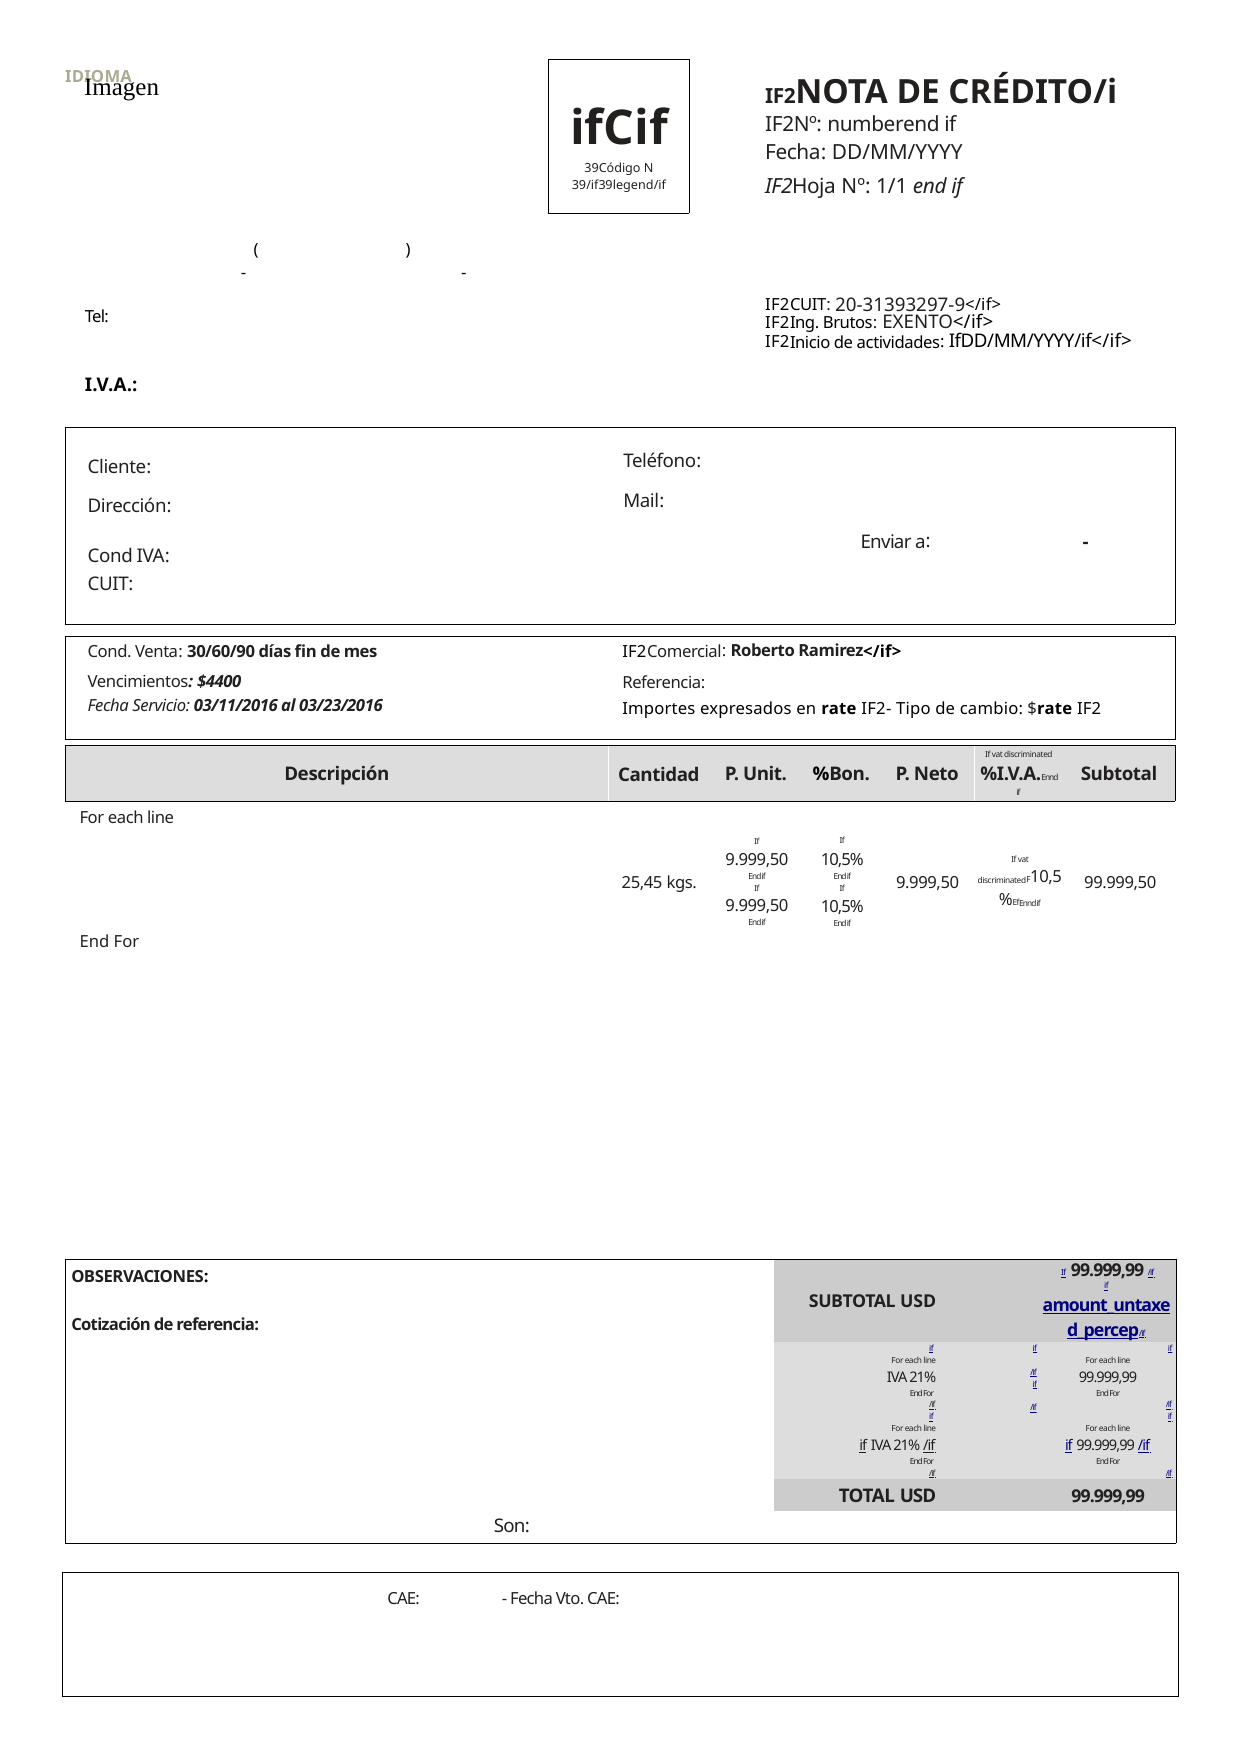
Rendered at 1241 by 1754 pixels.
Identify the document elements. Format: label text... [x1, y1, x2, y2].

table_cell <line.name> [60, 834, 609, 929]
table_cell [975, 929, 1064, 958]
table_cell [804, 929, 880, 958]
table_header [1064, 805, 1176, 834]
table_header [804, 805, 880, 834]
table_cell [1064, 929, 1176, 958]
table_cell [709, 929, 804, 958]
table_cell If vat discriminatedF10,5%EfEnnd if [975, 834, 1064, 929]
table_cell End For [60, 929, 609, 958]
table_cell [880, 929, 975, 958]
table_header [709, 805, 804, 834]
table_header [609, 805, 709, 834]
table_cell 25,45 kgs. [609, 834, 709, 929]
table_cell If 10,5% End if If 10,5% End if [804, 834, 880, 929]
table_cell If 9.999,50 End if If 9.999,50 End if [709, 834, 804, 929]
table_header [880, 805, 975, 834]
table_cell [609, 929, 709, 958]
table_header For each line [60, 805, 609, 834]
table_cell 9.999,50 [880, 834, 975, 929]
table_cell 99.999,50 [1064, 834, 1176, 929]
table_header [975, 805, 1064, 834]
